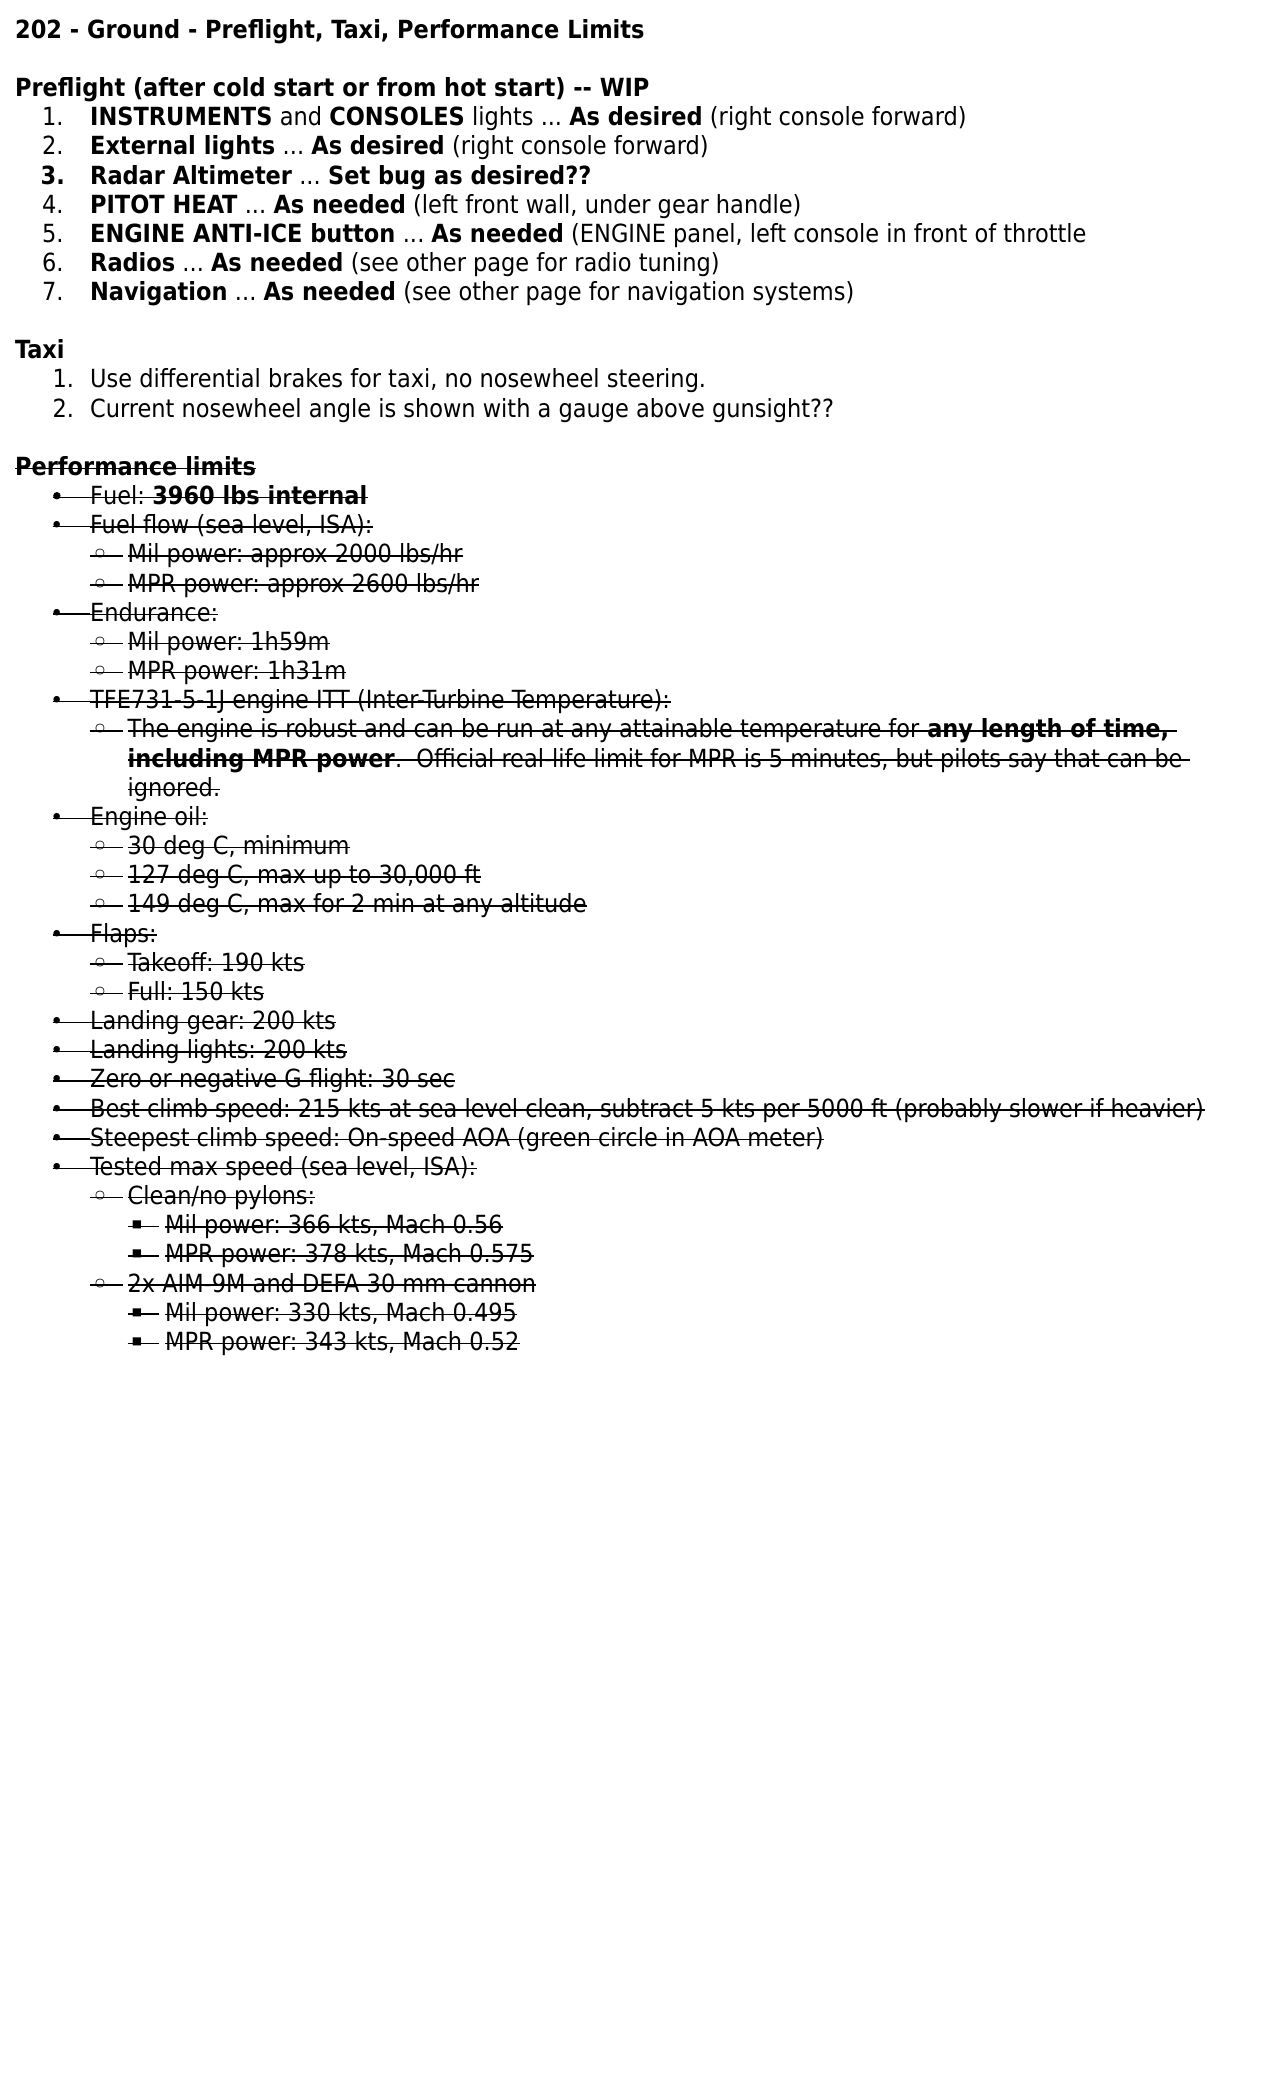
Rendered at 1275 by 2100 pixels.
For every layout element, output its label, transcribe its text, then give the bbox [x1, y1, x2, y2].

list Zero or negative G flight: 30 sec [52, 1064, 1260, 1094]
list Flaps: [52, 919, 1260, 948]
list INSTRUMENTS and CONSOLES lights ... As desired (right console forward) [52, 102, 1260, 132]
list Navigation ... As needed (see other page for navigation systems) [52, 277, 1260, 307]
list Current nosewheel angle is shown with a gauge above gunsight?? [52, 394, 1260, 423]
list MPR power: 343 kts, Mach 0.52 [127, 1327, 1260, 1356]
list ENGINE ANTI-ICE button ... As needed (ENGINE panel, left console in front of throttle [52, 219, 1260, 248]
list Best climb speed: 215 kts at sea level clean, subtract 5 kts per 5000 ft (probably slower if heavier) [52, 1094, 1260, 1123]
list The engine is robust and can be run at any attainable temperature for any length of time, including MPR power. Official real-life limit for MPR is 5 minutes, but pilots say that can be ignored. [90, 714, 1260, 802]
list Mil power: approx 2000 lbs/hr [90, 539, 1260, 569]
text Taxi [15, 335, 1260, 364]
list Fuel: 3960 lbs internal [52, 481, 1260, 510]
list Radios ... As needed (see other page for radio tuning) [52, 248, 1260, 277]
list 30 deg C, minimum [90, 831, 1260, 860]
list Engine oil: [52, 802, 1260, 831]
list Mil power: 366 kts, Mach 0.56 [127, 1210, 1260, 1239]
list TFE731-5-1J engine ITT (Inter-Turbine Temperature): [52, 685, 1260, 714]
list 2x AIM-9M and DEFA 30 mm cannon [90, 1269, 1260, 1298]
list Mil power: 1h59m [90, 627, 1260, 656]
list Clean/no pylons: [90, 1181, 1260, 1210]
list Mil power: 330 kts, Mach 0.495 [127, 1298, 1260, 1327]
list Tested max speed (sea level, ISA): [52, 1152, 1260, 1181]
list Steepest climb speed: On-speed AOA (green circle in AOA meter) [52, 1123, 1260, 1152]
list 149 deg C, max for 2 min at any altitude [90, 889, 1260, 919]
list Full: 150 kts [90, 977, 1260, 1006]
text Preflight (after cold start or from hot start) -- WIP [15, 73, 1260, 102]
list MPR power: 1h31m [90, 656, 1260, 685]
list External lights ... As desired (right console forward) [52, 132, 1260, 161]
list 127 deg C, max up to 30,000 ft [90, 860, 1260, 889]
text 202 - Ground - Preflight, Taxi, Performance Limits [15, 15, 1260, 44]
list Takeoff: 190 kts [90, 948, 1260, 977]
list MPR power: approx 2600 lbs/hr [90, 569, 1260, 598]
list Landing gear: 200 kts [52, 1006, 1260, 1035]
text Performance limits [15, 452, 1260, 481]
list PITOT HEAT ... As needed (left front wall, under gear handle) [52, 190, 1260, 219]
list Landing lights: 200 kts [52, 1035, 1260, 1064]
list MPR power: 378 kts, Mach 0.575 [127, 1239, 1260, 1269]
list Radar Altimeter ... Set bug as desired?? [52, 161, 1260, 190]
list Endurance: [52, 598, 1260, 627]
list Use differential brakes for taxi, no nosewheel steering. [52, 364, 1260, 394]
list Fuel flow (sea level, ISA): [52, 510, 1260, 539]
